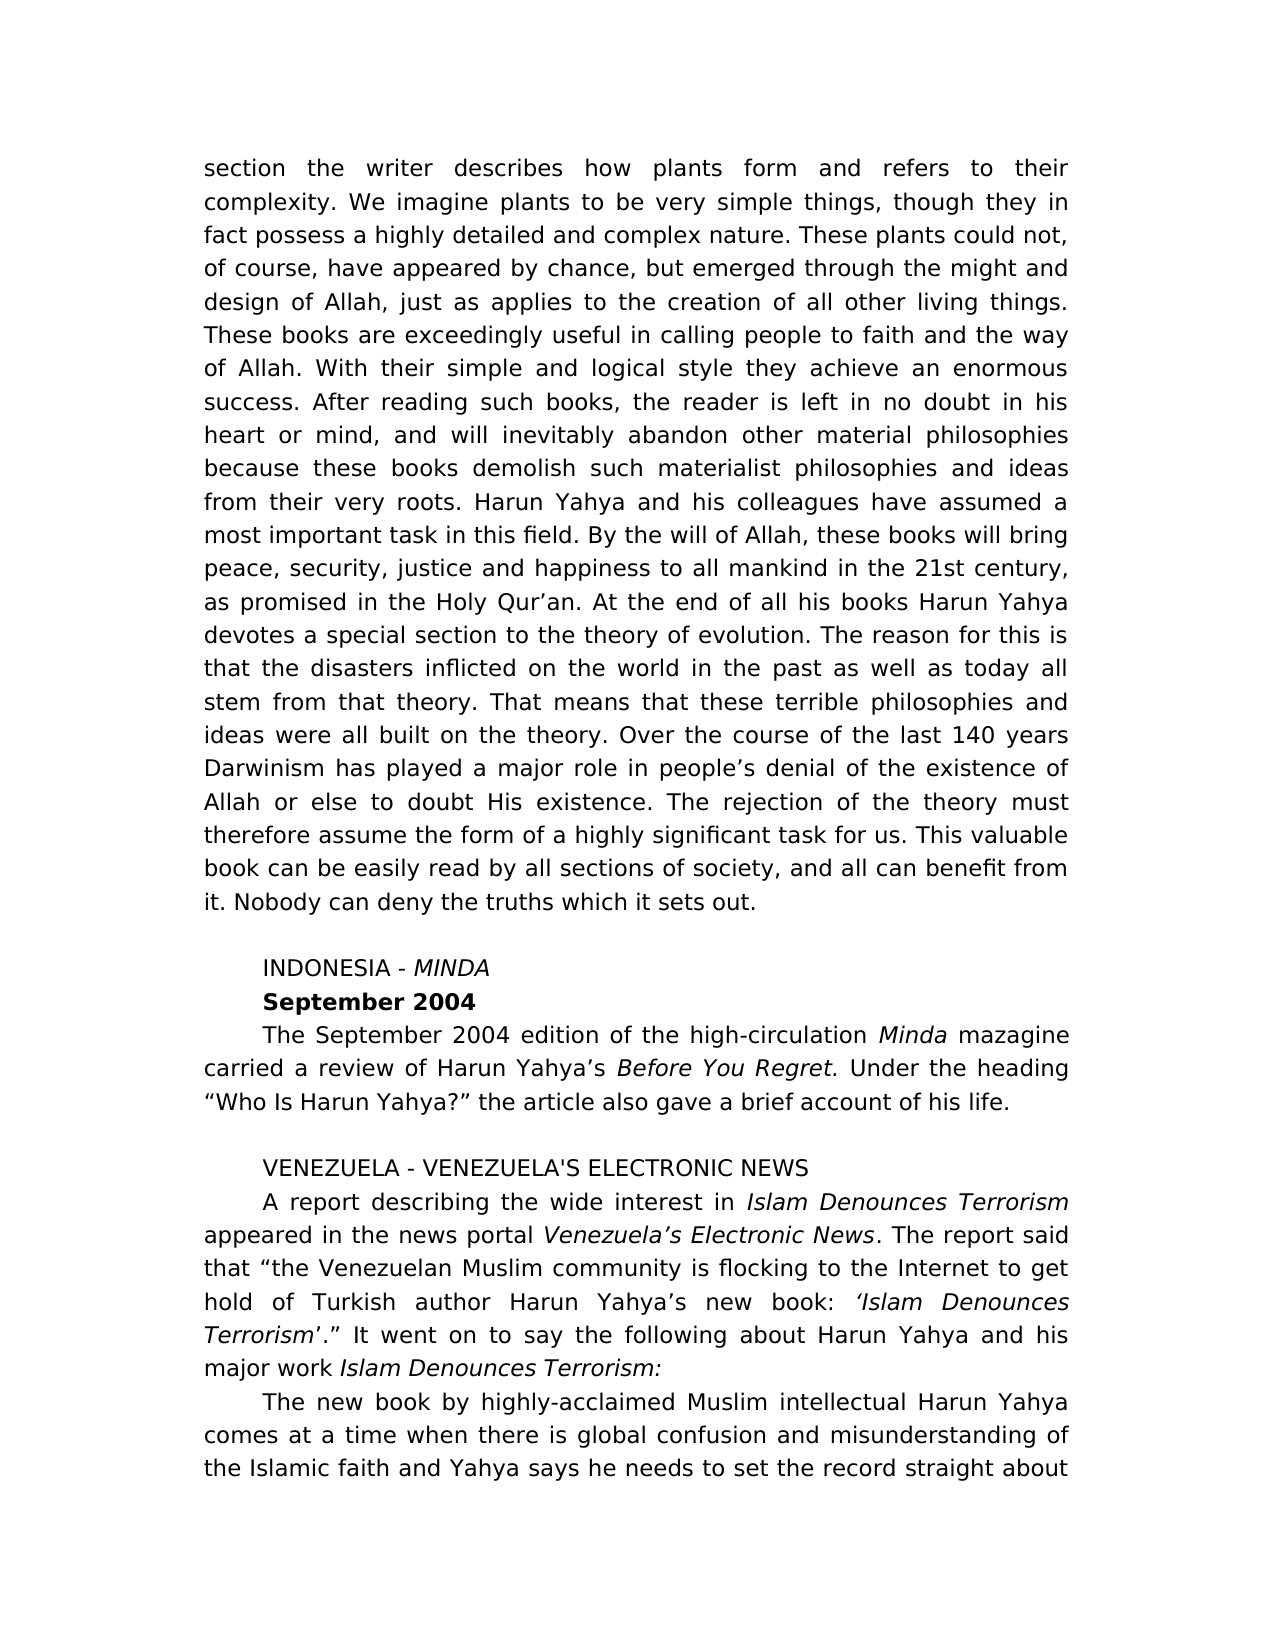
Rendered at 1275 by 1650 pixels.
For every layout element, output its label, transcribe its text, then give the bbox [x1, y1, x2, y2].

text A report describing the wide interest in Islam Denounces Terrorism appeared in the news portal Venezuela’s Electronic News. The report said that “the Venezuelan Muslim community is flocking to the Internet to get hold of Turkish author Harun Yahya’s new book: ‘Islam Denounces Terrorism’.” It went on to say the following about Harun Yahya and his major work Islam Denounces Terrorism: [203, 1183, 1070, 1383]
text The September 2004 edition of the high-circulation Minda mazagine carried a review of Harun Yahya’s Before You Regret. Under the heading “Who Is Harun Yahya?” the article also gave a brief account of his life. [203, 1017, 1070, 1117]
text The new book by highly-acclaimed Muslim intellectual Harun Yahya comes at a time when there is global confusion and misunderstanding of the Islamic faith and Yahya says he needs to set the record straight about [203, 1383, 1070, 1483]
text September 2004 [203, 983, 1070, 1017]
text INDONESIA - MINDA [203, 950, 1070, 983]
text section the writer describes how plants form and refers to their complexity. We imagine plants to be very simple things, though they in fact possess a highly detailed and complex nature. These plants could not, of course, have appeared by chance, but emerged through the might and design of Allah, just as applies to the creation of all other living things. These books are exceedingly useful in calling people to faith and the way of Allah. With their simple and logical style they achieve an enormous success. After reading such books, the reader is left in no doubt in his heart or mind, and will inevitably abandon other material philosophies because these books demolish such materialist philosophies and ideas from their very roots. Harun Yahya and his colleagues have assumed a most important task in this field. By the will of Allah, these books will bring peace, security, justice and happiness to all mankind in the 21st century, as promised in the Holy Qur’an. At the end of all his books Harun Yahya devotes a special section to the theory of evolution. The reason for this is that the disasters inflicted on the world in the past as well as today all stem from that theory. That means that these terrible philosophies and ideas were all built on the theory. Over the course of the last 140 years Darwinism has played a major role in people’s denial of the existence of Allah or else to doubt His existence. The rejection of the theory must therefore assume the form of a highly significant task for us. This valuable book can be easily read by all sections of society, and all can benefit from it. Nobody can deny the truths which it sets out. [203, 150, 1070, 917]
text VENEZUELA - VENEZUELA'S ELECTRONIC NEWS [203, 1150, 1070, 1183]
